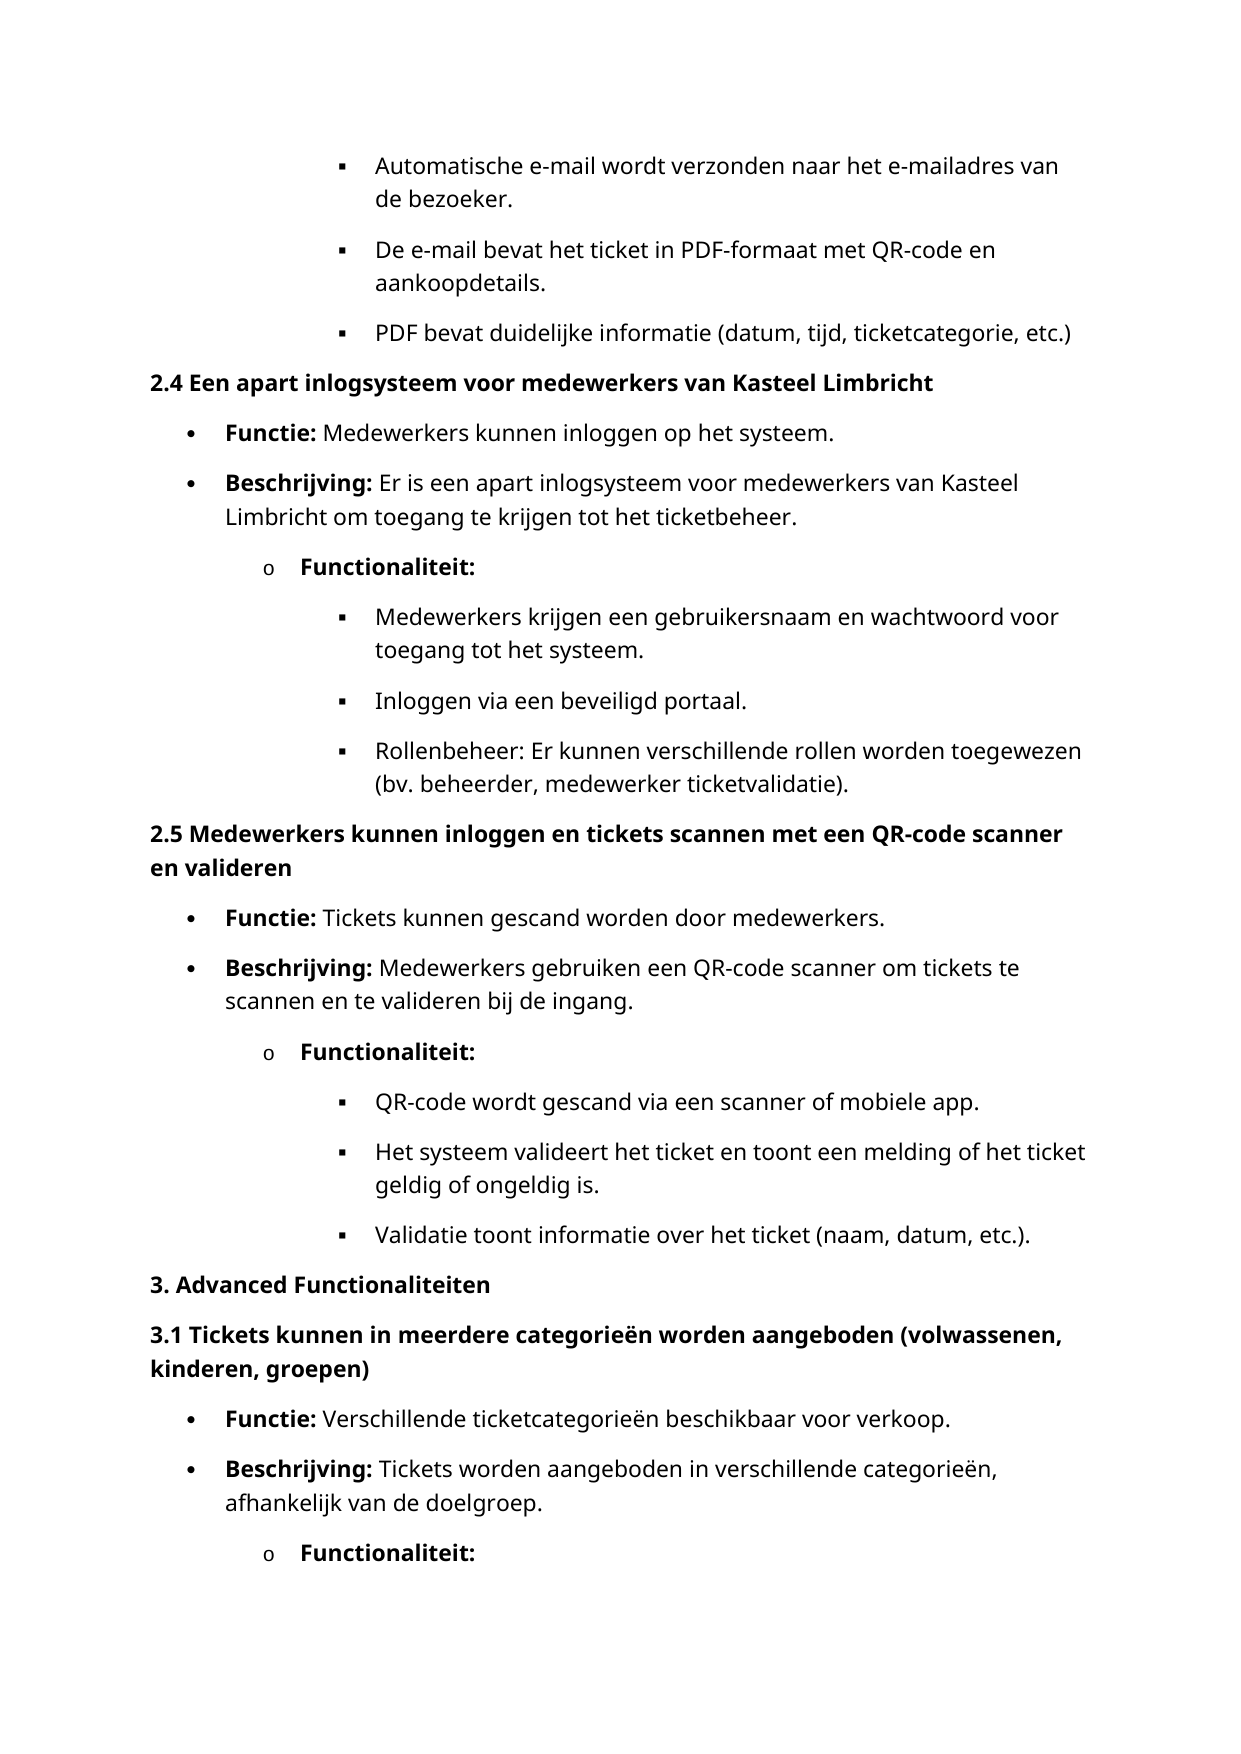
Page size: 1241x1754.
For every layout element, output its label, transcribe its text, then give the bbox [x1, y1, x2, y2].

list De e-mail bevat het ticket in PDF-formaat met QR-code en aankoopdetails. [337, 233, 1090, 298]
list Functionaliteit: [262, 551, 1090, 582]
list Het systeem valideert het ticket en toont een melding of het ticket geldig of ongeldig is. [337, 1136, 1090, 1200]
list Functionaliteit: [262, 1035, 1090, 1067]
list Functionaliteit: [262, 1537, 1090, 1568]
text 2.4 Een apart inlogsysteem voor medewerkers van Kasteel Limbricht [150, 367, 1090, 398]
list QR-code wordt gescand via een scanner of mobiele app. [337, 1086, 1090, 1117]
list PDF bevat duidelijke informatie (datum, tijd, ticketcategorie, etc.) [337, 317, 1090, 348]
list Medewerkers krijgen een gebruikersnaam en wachtwoord voor toegang tot het systeem. [337, 601, 1090, 666]
text 3. Advanced Functionaliteiten [150, 1269, 1090, 1301]
list Functie: Verschillende ticketcategorieën beschikbaar voor verkoop. [187, 1403, 1090, 1434]
text 2.5 Medewerkers kunnen inloggen en tickets scannen met een QR-code scanner en valideren [150, 818, 1090, 883]
list Validatie toont informatie over het ticket (naam, datum, etc.). [337, 1219, 1090, 1250]
list Automatische e-mail wordt verzonden naar het e-mailadres van de bezoeker. [337, 150, 1090, 215]
list Beschrijving: Medewerkers gebruiken een QR-code scanner om tickets te scannen en te valideren bij de ingang. [187, 952, 1090, 1017]
list Rollenbeheer: Er kunnen verschillende rollen worden toegewezen (bv. beheerder, medewerker ticketvalidatie). [337, 735, 1090, 799]
list Functie: Tickets kunnen gescand worden door medewerkers. [187, 902, 1090, 933]
list Beschrijving: Tickets worden aangeboden in verschillende categorieën, afhankelijk van de doelgroep. [187, 1453, 1090, 1518]
list Beschrijving: Er is een apart inlogsysteem voor medewerkers van Kasteel Limbricht om toegang te krijgen tot het ticketbeheer. [187, 467, 1090, 532]
text 3.1 Tickets kunnen in meerdere categorieën worden aangeboden (volwassenen, kinderen, groepen) [150, 1319, 1090, 1384]
list Inloggen via een beveiligd portaal. [337, 684, 1090, 716]
list Functie: Medewerkers kunnen inloggen op het systeem. [187, 417, 1090, 448]
